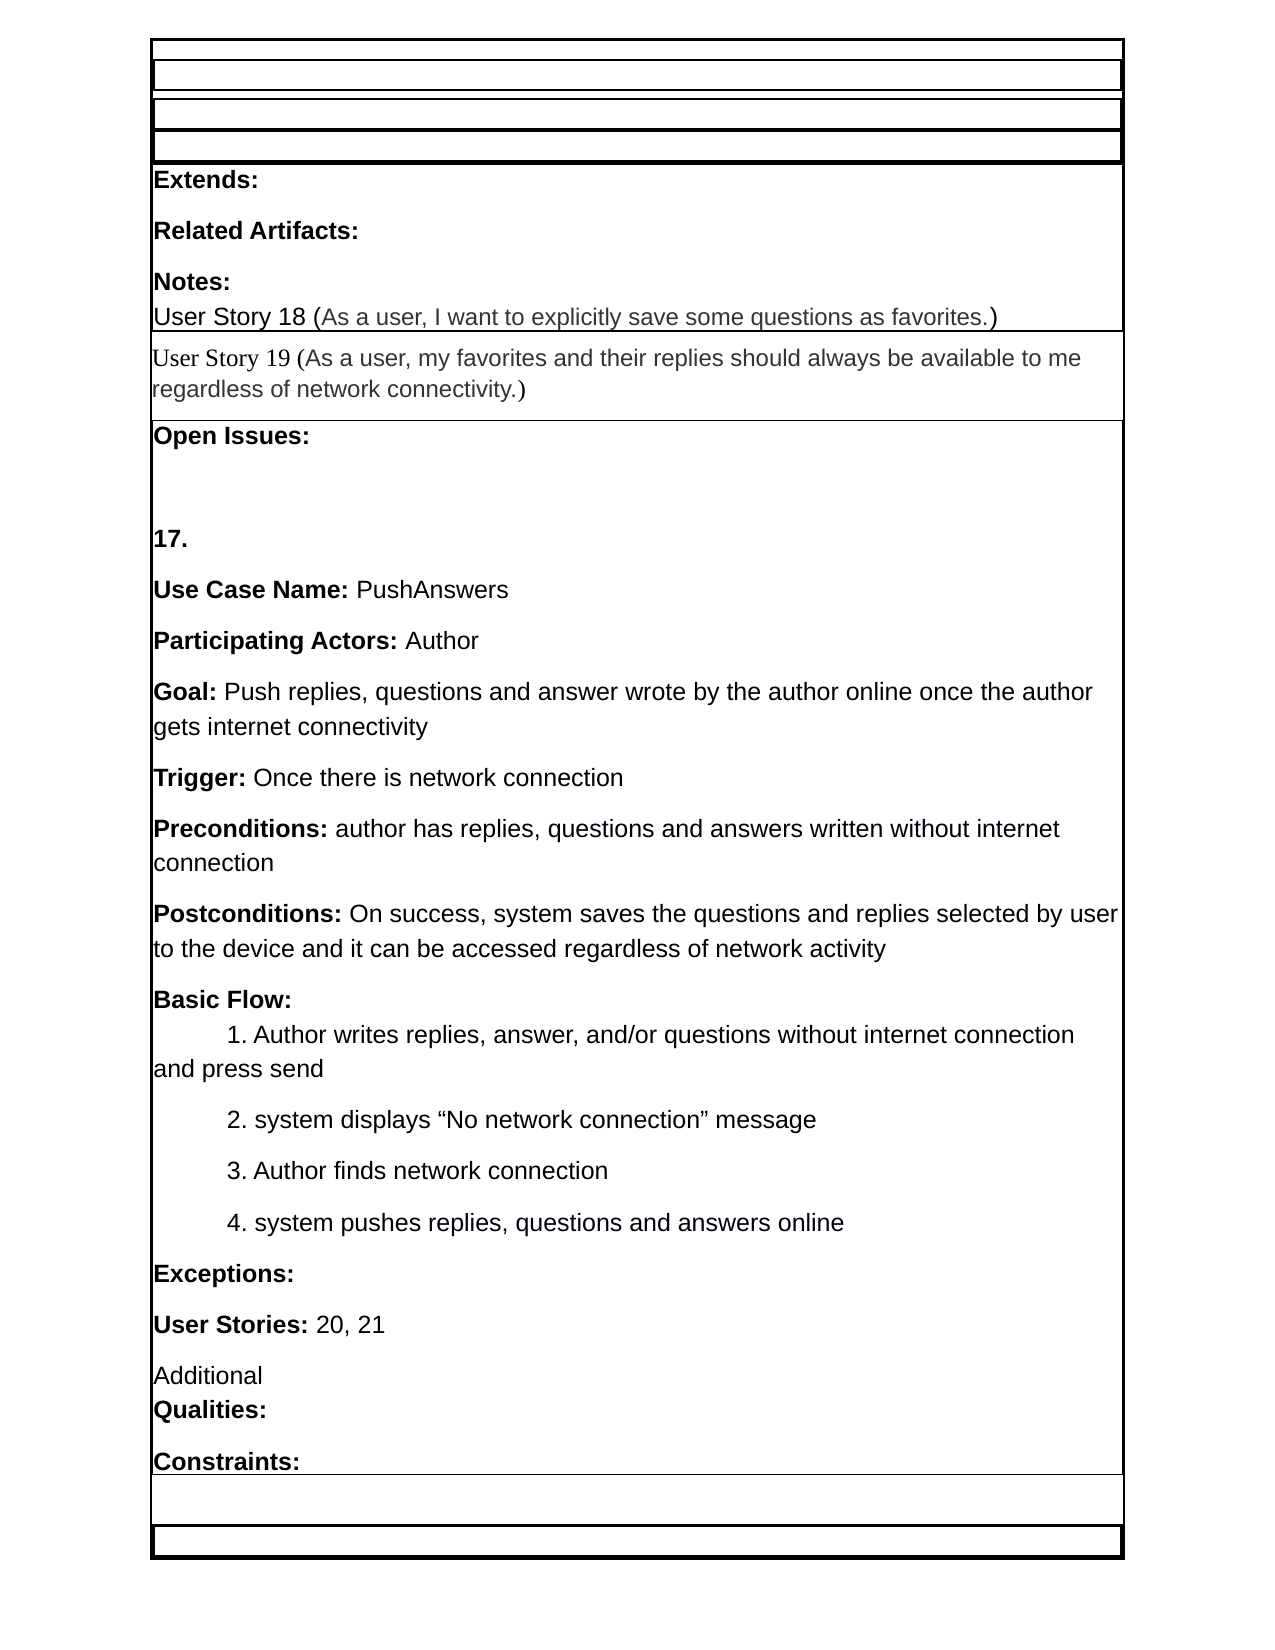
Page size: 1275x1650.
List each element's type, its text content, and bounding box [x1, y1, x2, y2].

text Related Artifacts: [153, 214, 1122, 245]
text Notes: User Story 18 (As a user, I want to explicitly save some questions as favorites.) [153, 266, 1122, 330]
text Extends: [153, 165, 1122, 194]
text Goal: Push replies, questions and answer wrote by the author online once the author gets internet connectivity [153, 676, 1122, 740]
text Trigger: Once there is network connection [153, 761, 1122, 791]
text Constraints: [153, 1445, 1122, 1474]
text 4. system pushes replies, questions and answers online [153, 1206, 1122, 1236]
text 3. Author finds network connection [153, 1155, 1122, 1185]
text Additional Qualities: [153, 1359, 1122, 1424]
text Basic Flow: 1. Author writes replies, answer, and/or questions without internet connection and press send [153, 983, 1122, 1083]
text Preconditions: author has replies, questions and answers written without internet connection [153, 812, 1122, 877]
text Postconditions: On success, system saves the questions and replies selected by user to the device and it can be accessed regardless of network activity [153, 898, 1122, 963]
text User Story 19 (As a user, my favorites and their replies should always be available to me regardless of network connectivity.) [152, 341, 1123, 403]
text 2. system displays “No network connection” message [153, 1104, 1122, 1134]
text Exceptions: [153, 1257, 1122, 1287]
text 17. [153, 522, 1122, 552]
text Open Issues: [153, 421, 1122, 450]
text Participating Actors: Author [153, 624, 1122, 655]
text Use Case Name: PushAnswers [153, 573, 1122, 603]
text User Stories: 20, 21 [153, 1308, 1122, 1338]
